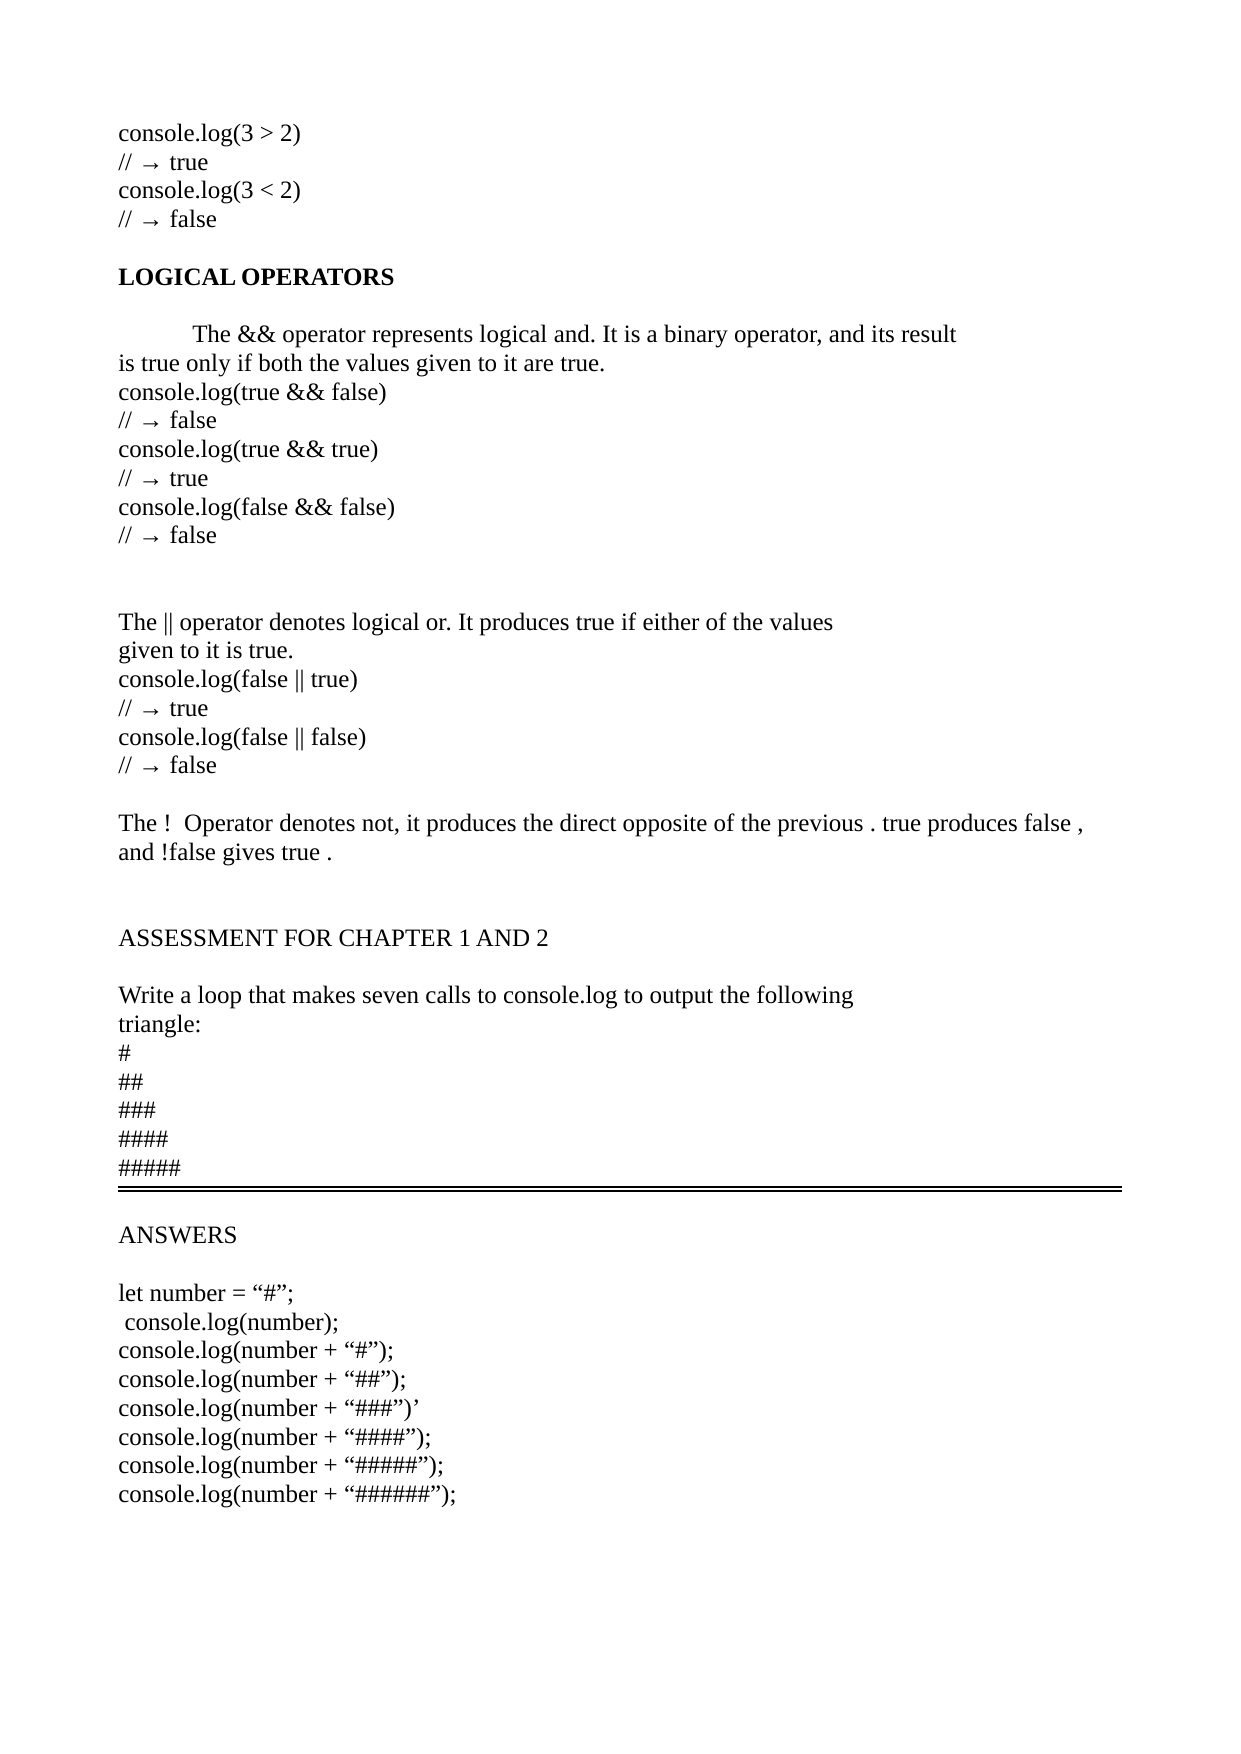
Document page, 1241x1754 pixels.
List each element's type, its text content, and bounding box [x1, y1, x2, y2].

text LOGICAL OPERATORS [118, 262, 1122, 291]
text console.log(false || false) [118, 722, 1122, 751]
text # [118, 1038, 1122, 1067]
text #### [118, 1124, 1122, 1153]
text console.log(number + “##”); [118, 1364, 1122, 1393]
text given to it is true. [118, 636, 1122, 664]
text // → false [118, 204, 1122, 233]
text triangle: [118, 1009, 1122, 1038]
text ### [118, 1096, 1122, 1124]
text // → false [118, 521, 1122, 549]
text // → false [118, 406, 1122, 434]
text console.log(number); [118, 1307, 1122, 1335]
text is true only if both the values given to it are true. [118, 348, 1122, 377]
text The && operator represents logical and. It is a binary operator, and its result [118, 319, 1122, 348]
text Write a loop that makes seven calls to console.log to output the following [118, 981, 1122, 1009]
text // → true [118, 147, 1122, 176]
text console.log(3 < 2) [118, 176, 1122, 204]
text console.log(number + “#”); [118, 1335, 1122, 1364]
text console.log(false && false) [118, 492, 1122, 521]
text console.log(number + “###”)’ [118, 1393, 1122, 1422]
text // → false [118, 751, 1122, 779]
text console.log(number + “#####”); [118, 1450, 1122, 1479]
text ##### [118, 1153, 1122, 1186]
text ASSESSMENT FOR CHAPTER 1 AND 2 [118, 923, 1122, 952]
text // → true [118, 693, 1122, 722]
text // → true [118, 463, 1122, 492]
text The || operator denotes logical or. It produces true if either of the values [118, 607, 1122, 636]
text The ! Operator denotes not, it produces the direct opposite of the previous . true produces false , and !false gives true . [118, 808, 1122, 866]
text console.log(true && false) [118, 377, 1122, 406]
text console.log(false || true) [118, 664, 1122, 693]
text console.log(number + “######”); [118, 1479, 1122, 1508]
text console.log(true && true) [118, 434, 1122, 463]
text console.log(3 > 2) [118, 118, 1122, 147]
text let number = “#”; [118, 1278, 1122, 1307]
text ## [118, 1067, 1122, 1096]
text console.log(number + “####”); [118, 1422, 1122, 1450]
text ANSWERS [118, 1220, 1122, 1249]
